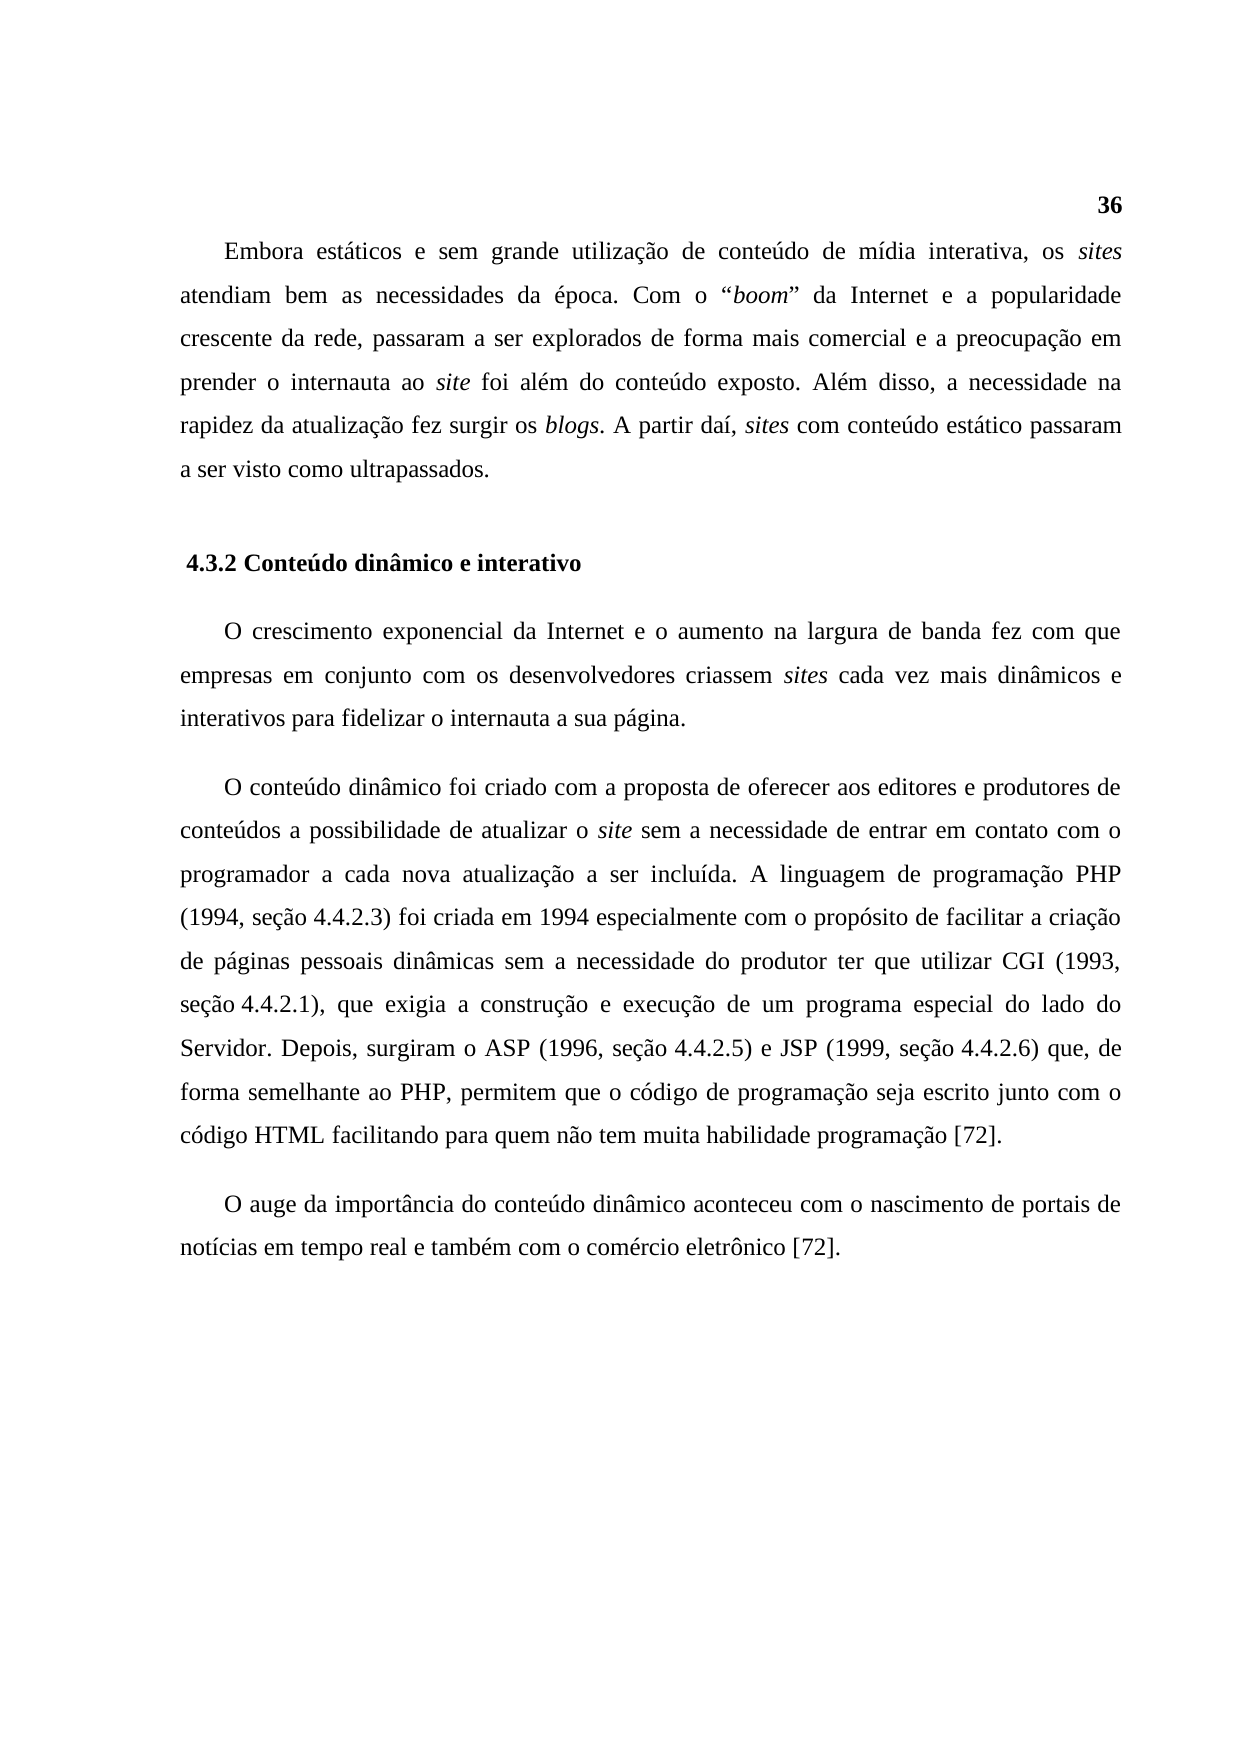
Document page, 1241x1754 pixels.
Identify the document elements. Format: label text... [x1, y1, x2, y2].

text O crescimento exponencial da Internet e o aumento na largura de banda fez com que empresas em conjunto com os desenvolvedores criassem sites cada vez mais dinâmicos e interativos para fidelizar o internauta a sua página. [180, 616, 1122, 732]
text Embora estáticos e sem grande utilização de conteúdo de mídia interativa, os sites atendiam bem as necessidades da época. Com o “boom” da Internet e a popularidade crescente da rede, passaram a ser explorados de forma mais comercial e a preocupação em prender o internauta ao site foi além do conteúdo exposto. Além disso, a necessidade na rapidez da atualização fez surgir os blogs. A partir daí, sites com conteúdo estático passaram a ser visto como ultrapassados. [180, 236, 1122, 483]
subtitle Conteúdo dinâmico e interativo [180, 547, 1122, 577]
text O conteúdo dinâmico foi criado com a proposta de oferecer aos editores e produtores de conteúdos a possibilidade de atualizar o site sem a necessidade de entrar em contato com o programador a cada nova atualização a ser incluída. A linguagem de programação PHP (1994, seção 4.4.2.3) foi criada em 1994 especialmente com o propósito de facilitar a criação de páginas pessoais dinâmicas sem a necessidade do produtor ter que utilizar CGI (1993, seção 4.4.2.1), que exigia a construção e execução de um programa especial do lado do Servidor. Depois, surgiram o ASP (1996, seção 4.4.2.5) e JSP (1999, seção 4.4.2.6) que, de forma semelhante ao PHP, permitem que o código de programação seja escrito junto com o código HTML facilitando para quem não tem muita habilidade programação [72]. [180, 772, 1122, 1149]
text O auge da importância do conteúdo dinâmico aconteceu com o nascimento de portais de notícias em tempo real e também com o comércio eletrônico [72]. [180, 1188, 1122, 1261]
